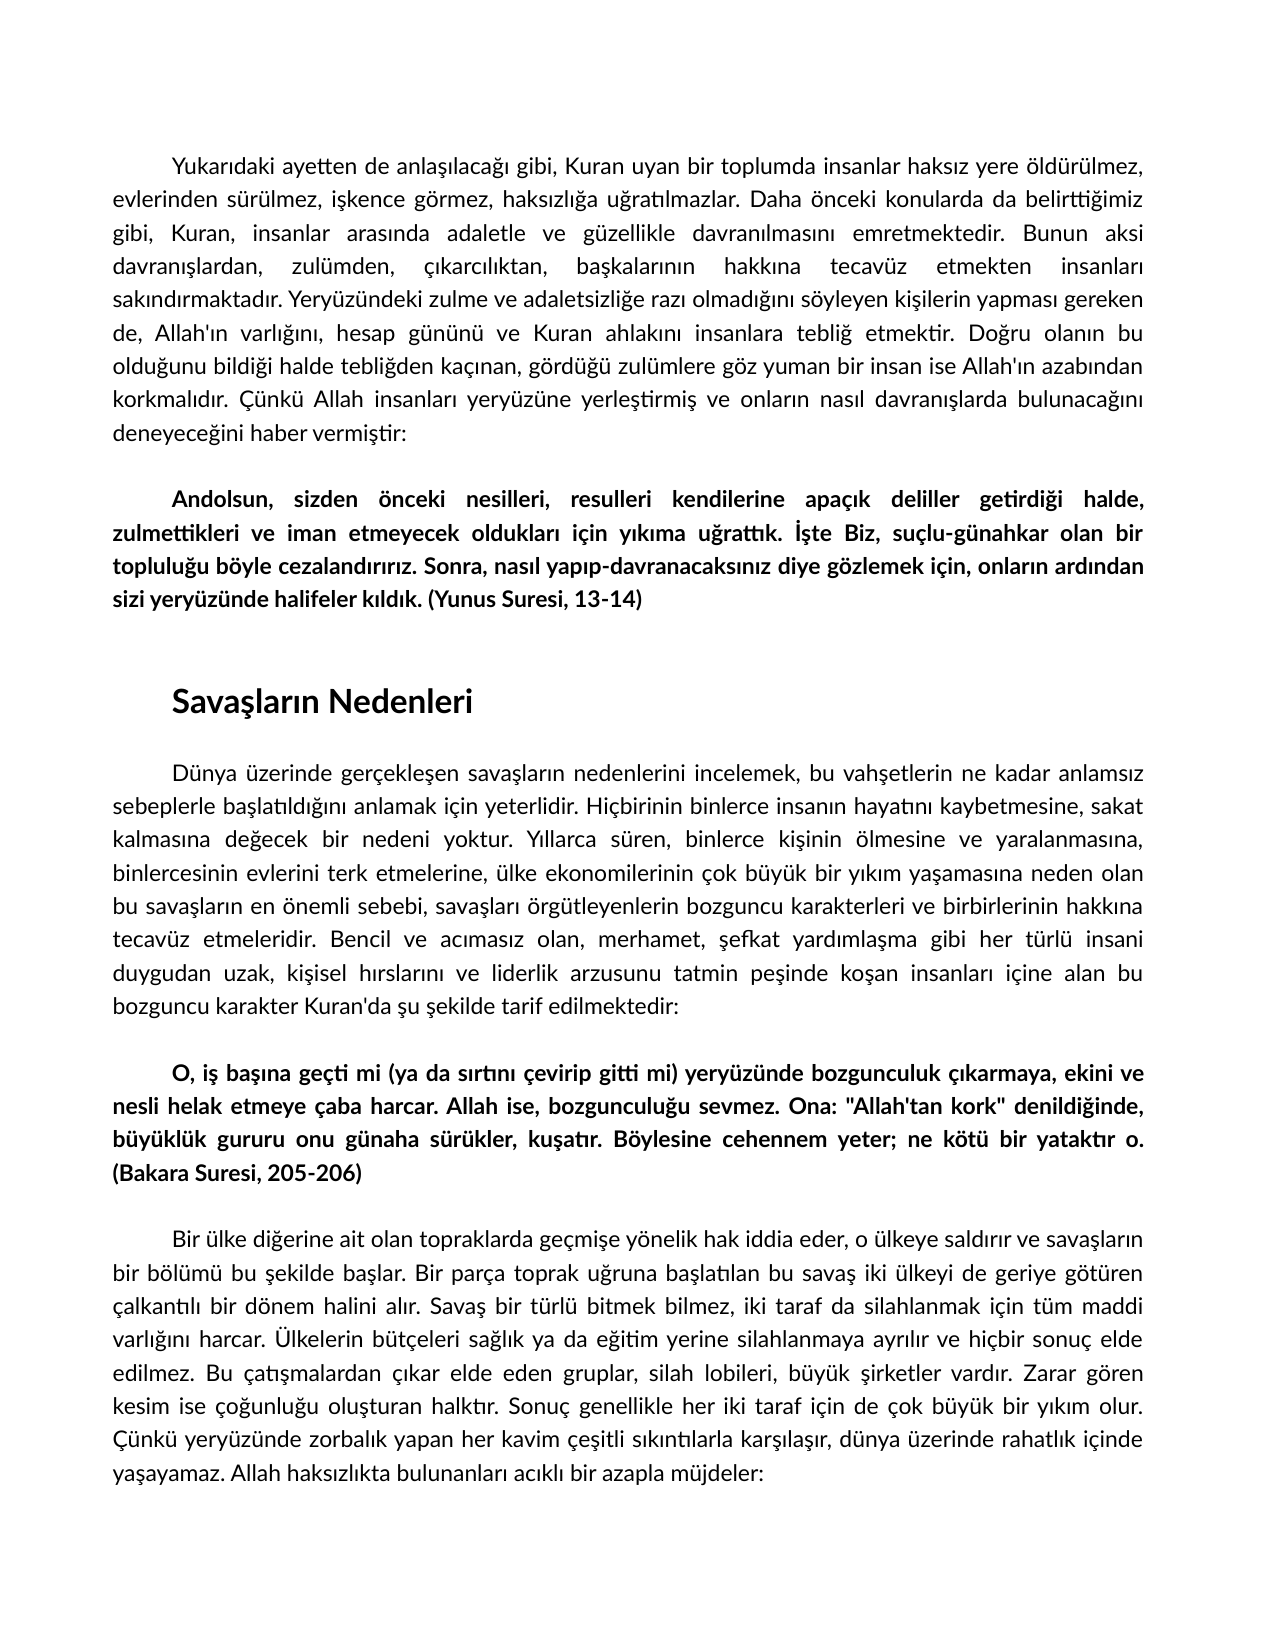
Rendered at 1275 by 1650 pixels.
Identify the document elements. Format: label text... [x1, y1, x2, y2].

text Bir ülke diğerine ait olan topraklarda geçmişe yönelik hak iddia eder, o ülkeye saldırır ve savaşların bir bölümü bu şekilde başlar. Bir parça toprak uğruna başlatılan bu savaş iki ülkeyi de geriye götüren çalkantılı bir dönem halini alır. Savaş bir türlü bitmek bilmez, iki taraf da silahlanmak için tüm maddi varlığını harcar. Ülkelerin bütçeleri sağlık ya da eğitim yerine silahlanmaya ayrılır ve hiçbir sonuç elde edilmez. Bu çatışmalardan çıkar elde eden gruplar, silah lobileri, büyük şirketler vardır. Zarar gören kesim ise çoğunluğu oluşturan halktır. Sonuç genellikle her iki taraf için de çok büyük bir yıkım olur. Çünkü yeryüzünde zorbalık yapan her kavim çeşitli sıkıntılarla karşılaşır, dünya üzerinde rahatlık içinde yaşayamaz. Allah haksızlıkta bulunanları acıklı bir azapla müjdeler: [112, 1221, 1145, 1488]
text Andolsun, sizden önceki nesilleri, resulleri kendilerine apaçık deliller getirdiği halde, zulmettikleri ve iman etmeyecek oldukları için yıkıma uğrattık. İşte Biz, suçlu-günahkar olan bir topluluğu böyle cezalandırırız. Sonra, nasıl yapıp-davranacaksınız diye gözlemek için, onların ardından sizi yeryüzünde halifeler kıldık. (Yunus Suresi, 13-14) [112, 481, 1145, 614]
text O, iş başına geçti mi (ya da sırtını çevirip gitti mi) yeryüzünde bozgunculuk çıkarmaya, ekini ve nesli helak etmeye çaba harcar. Allah ise, bozgunculuğu sevmez. Ona: "Allah'tan kork" denildiğinde, büyüklük gururu onu günaha sürükler, kuşatır. Böylesine cehennem yeter; ne kötü bir yataktır o. (Bakara Suresi, 205-206) [112, 1054, 1145, 1188]
text Yukarıdaki ayetten de anlaşılacağı gibi, Kuran uyan bir toplumda insanlar haksız yere öldürülmez, evlerinden sürülmez, işkence görmez, haksızlığa uğratılmazlar. Daha önceki konularda da belirttiğimiz gibi, Kuran, insanlar arasında adaletle ve güzellikle davranılmasını emretmektedir. Bunun aksi davranışlardan, zulümden, çıkarcılıktan, başkalarının hakkına tecavüz etmekten insanları sakındırmaktadır. Yeryüzündeki zulme ve adaletsizliğe razı olmadığını söyleyen kişilerin yapması gereken de, Allah'ın varlığını, hesap gününü ve Kuran ahlakını insanlara tebliğ etmektir. Doğru olanın bu olduğunu bildiği halde tebliğden kaçınan, gördüğü zulümlere göz yuman bir insan ise Allah'ın azabından korkmalıdır. Çünkü Allah insanları yeryüzüne yerleştirmiş ve onların nasıl davranışlarda bulunacağını deneyeceğini haber vermiştir: [112, 148, 1145, 448]
text Savaşların Nedenleri [112, 681, 1145, 721]
text Dünya üzerinde gerçekleşen savaşların nedenlerini incelemek, bu vahşetlerin ne kadar anlamsız sebeplerle başlatıldığını anlamak için yeterlidir. Hiçbirinin binlerce insanın hayatını kaybetmesine, sakat kalmasına değecek bir nedeni yoktur. Yıllarca süren, binlerce kişinin ölmesine ve yaralanmasına, binlercesinin evlerini terk etmelerine, ülke ekonomilerinin çok büyük bir yıkım yaşamasına neden olan bu savaşların en önemli sebebi, savaşları örgütleyenlerin bozguncu karakterleri ve birbirlerinin hakkına tecavüz etmeleridir. Bencil ve acımasız olan, merhamet, şefkat yardımlaşma gibi her türlü insani duygudan uzak, kişisel hırslarını ve liderlik arzusunu tatmin peşinde koşan insanları içine alan bu bozguncu karakter Kuran'da şu şekilde tarif edilmektedir: [112, 754, 1145, 1021]
